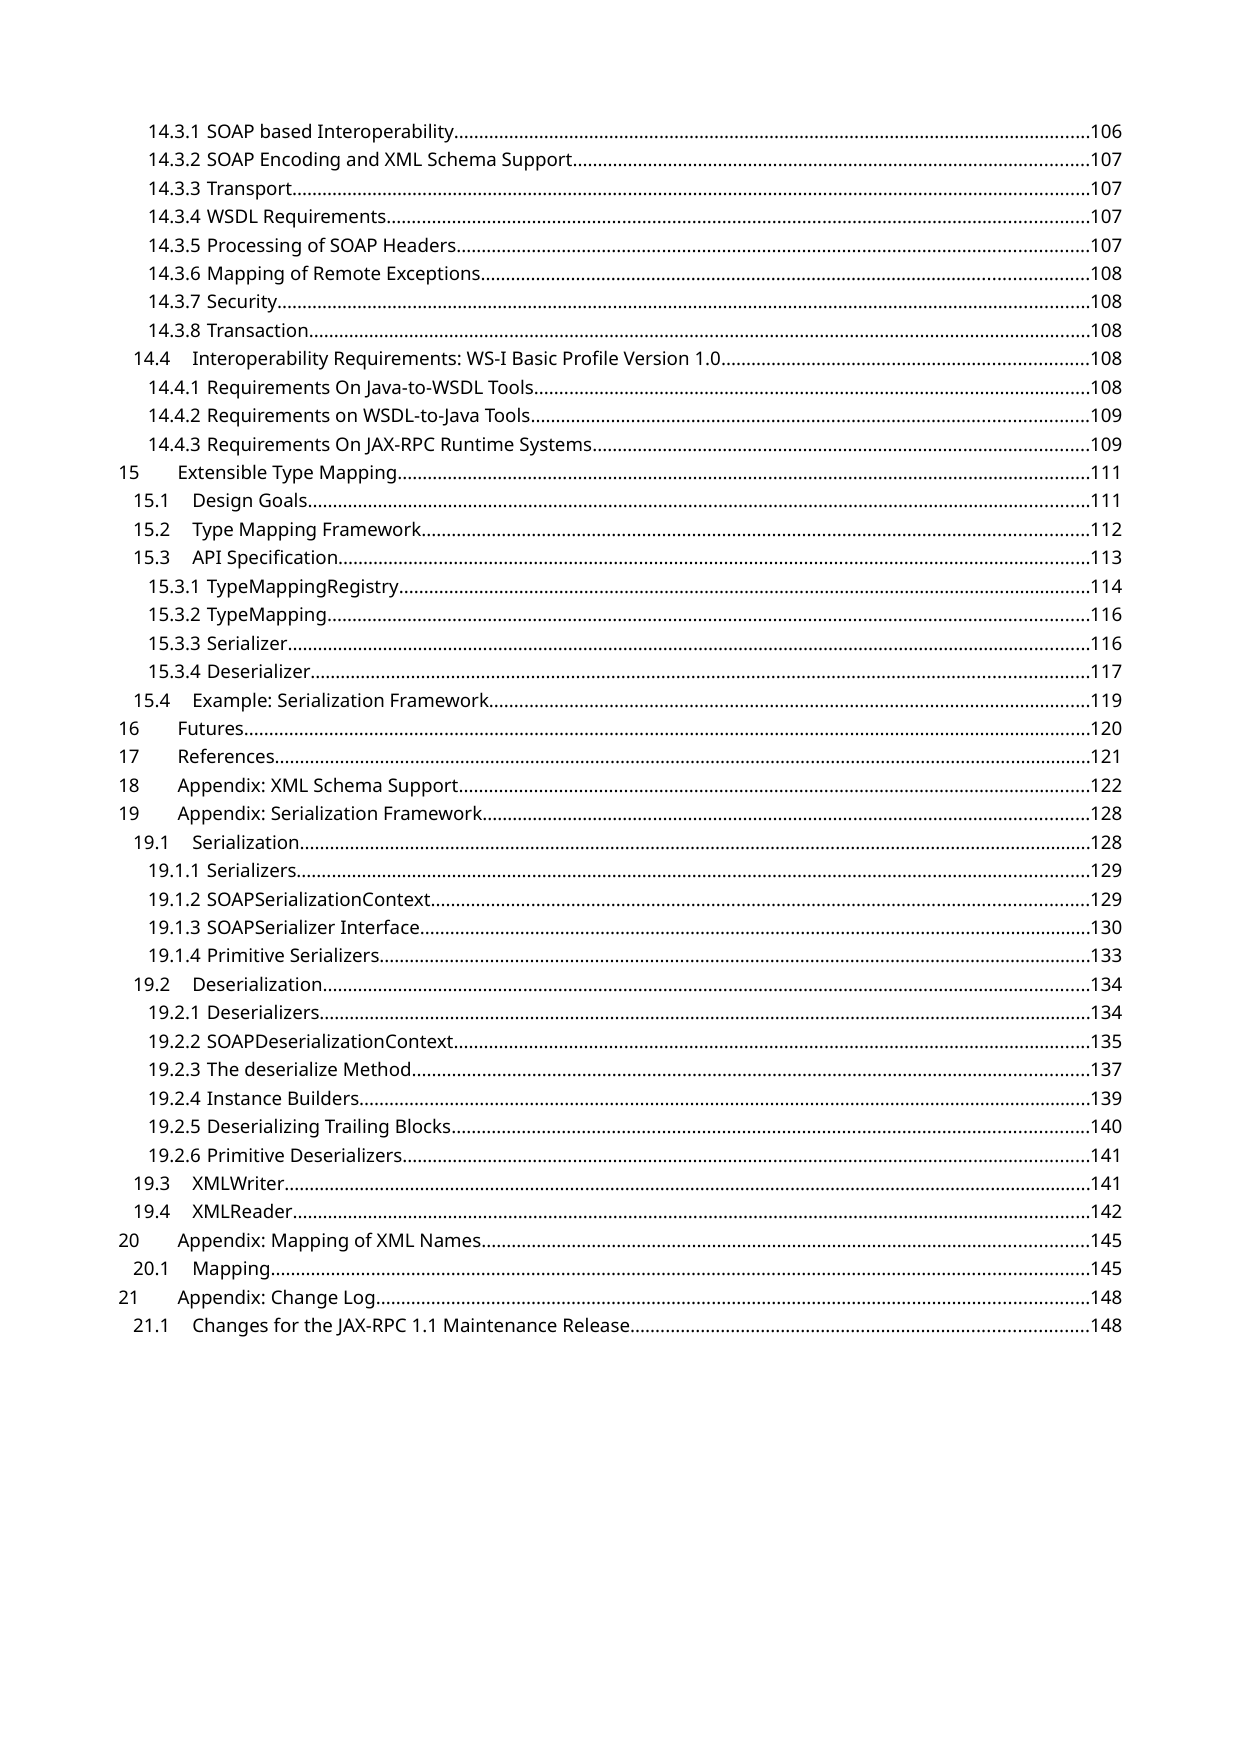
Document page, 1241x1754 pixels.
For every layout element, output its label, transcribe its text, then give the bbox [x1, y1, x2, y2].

text 16 Futures 120 [118, 715, 1122, 741]
text 19.1.1 Serializers 129 [148, 857, 1122, 883]
text 14.3.7 Security 108 [148, 289, 1122, 314]
text 19.1.4 Primitive Serializers 133 [148, 943, 1122, 968]
text 15.3.4 Deserializer 117 [148, 658, 1122, 684]
text 19.2.3 The deserialize Method 137 [148, 1057, 1122, 1082]
text 19.1.3 SOAPSerializer Interface 130 [148, 914, 1122, 940]
text 15.3.2 TypeMapping 116 [148, 602, 1122, 627]
text 19.2.4 Instance Builders 139 [148, 1085, 1122, 1111]
text 21.1 Changes for the JAX-RPC 1.1 Maintenance Release 148 [133, 1312, 1122, 1338]
text 19.2.6 Primitive Deserializers 141 [148, 1142, 1122, 1167]
text 14.4.3 Requirements On JAX-RPC Runtime Systems 109 [148, 431, 1122, 456]
text 15 Extensible Type Mapping 111 [118, 459, 1122, 485]
text 15.3.3 Serializer 116 [148, 630, 1122, 656]
text 14.3.3 Transport 107 [148, 175, 1122, 201]
text 15.2 Type Mapping Framework 112 [133, 516, 1122, 542]
text 15.1 Design Goals 111 [133, 488, 1122, 513]
text 20 Appendix: Mapping of XML Names 145 [118, 1227, 1122, 1253]
text 19.1.2 SOAPSerializationContext 129 [148, 886, 1122, 911]
text 15.4 Example: Serialization Framework 119 [133, 687, 1122, 712]
text 19.3 XMLWriter 141 [133, 1170, 1122, 1196]
text 14.3.1 SOAP based Interoperability 106 [148, 118, 1122, 144]
text 19.1 Serialization 128 [133, 829, 1122, 854]
text 20.1 Mapping 145 [133, 1256, 1122, 1281]
text 14.3.6 Mapping of Remote Exceptions 108 [148, 260, 1122, 286]
text 14.4 Interoperability Requirements: WS-I Basic Profile Version 1.0 108 [133, 346, 1122, 371]
text 19 Appendix: Serialization Framework 128 [118, 801, 1122, 826]
text 15.3.1 TypeMappingRegistry 114 [148, 573, 1122, 599]
text 19.4 XMLReader 142 [133, 1199, 1122, 1224]
text 14.3.5 Processing of SOAP Headers 107 [148, 232, 1122, 257]
text 19.2.1 Deserializers 134 [148, 1000, 1122, 1025]
text 19.2.5 Deserializing Trailing Blocks 140 [148, 1113, 1122, 1139]
text 17 References 121 [118, 744, 1122, 769]
text 18 Appendix: XML Schema Support 122 [118, 772, 1122, 798]
text 21 Appendix: Change Log 148 [118, 1284, 1122, 1309]
text 14.4.1 Requirements On Java-to-WSDL Tools 108 [148, 374, 1122, 399]
text 14.3.4 WSDL Requirements 107 [148, 203, 1122, 229]
text 14.3.2 SOAP Encoding and XML Schema Support 107 [148, 147, 1122, 172]
text 19.2 Deserialization 134 [133, 971, 1122, 997]
text 14.3.8 Transaction 108 [148, 317, 1122, 343]
text 14.4.2 Requirements on WSDL-to-Java Tools 109 [148, 402, 1122, 428]
text 19.2.2 SOAPDeserializationContext 135 [148, 1028, 1122, 1054]
text 15.3 API Specification 113 [133, 545, 1122, 570]
